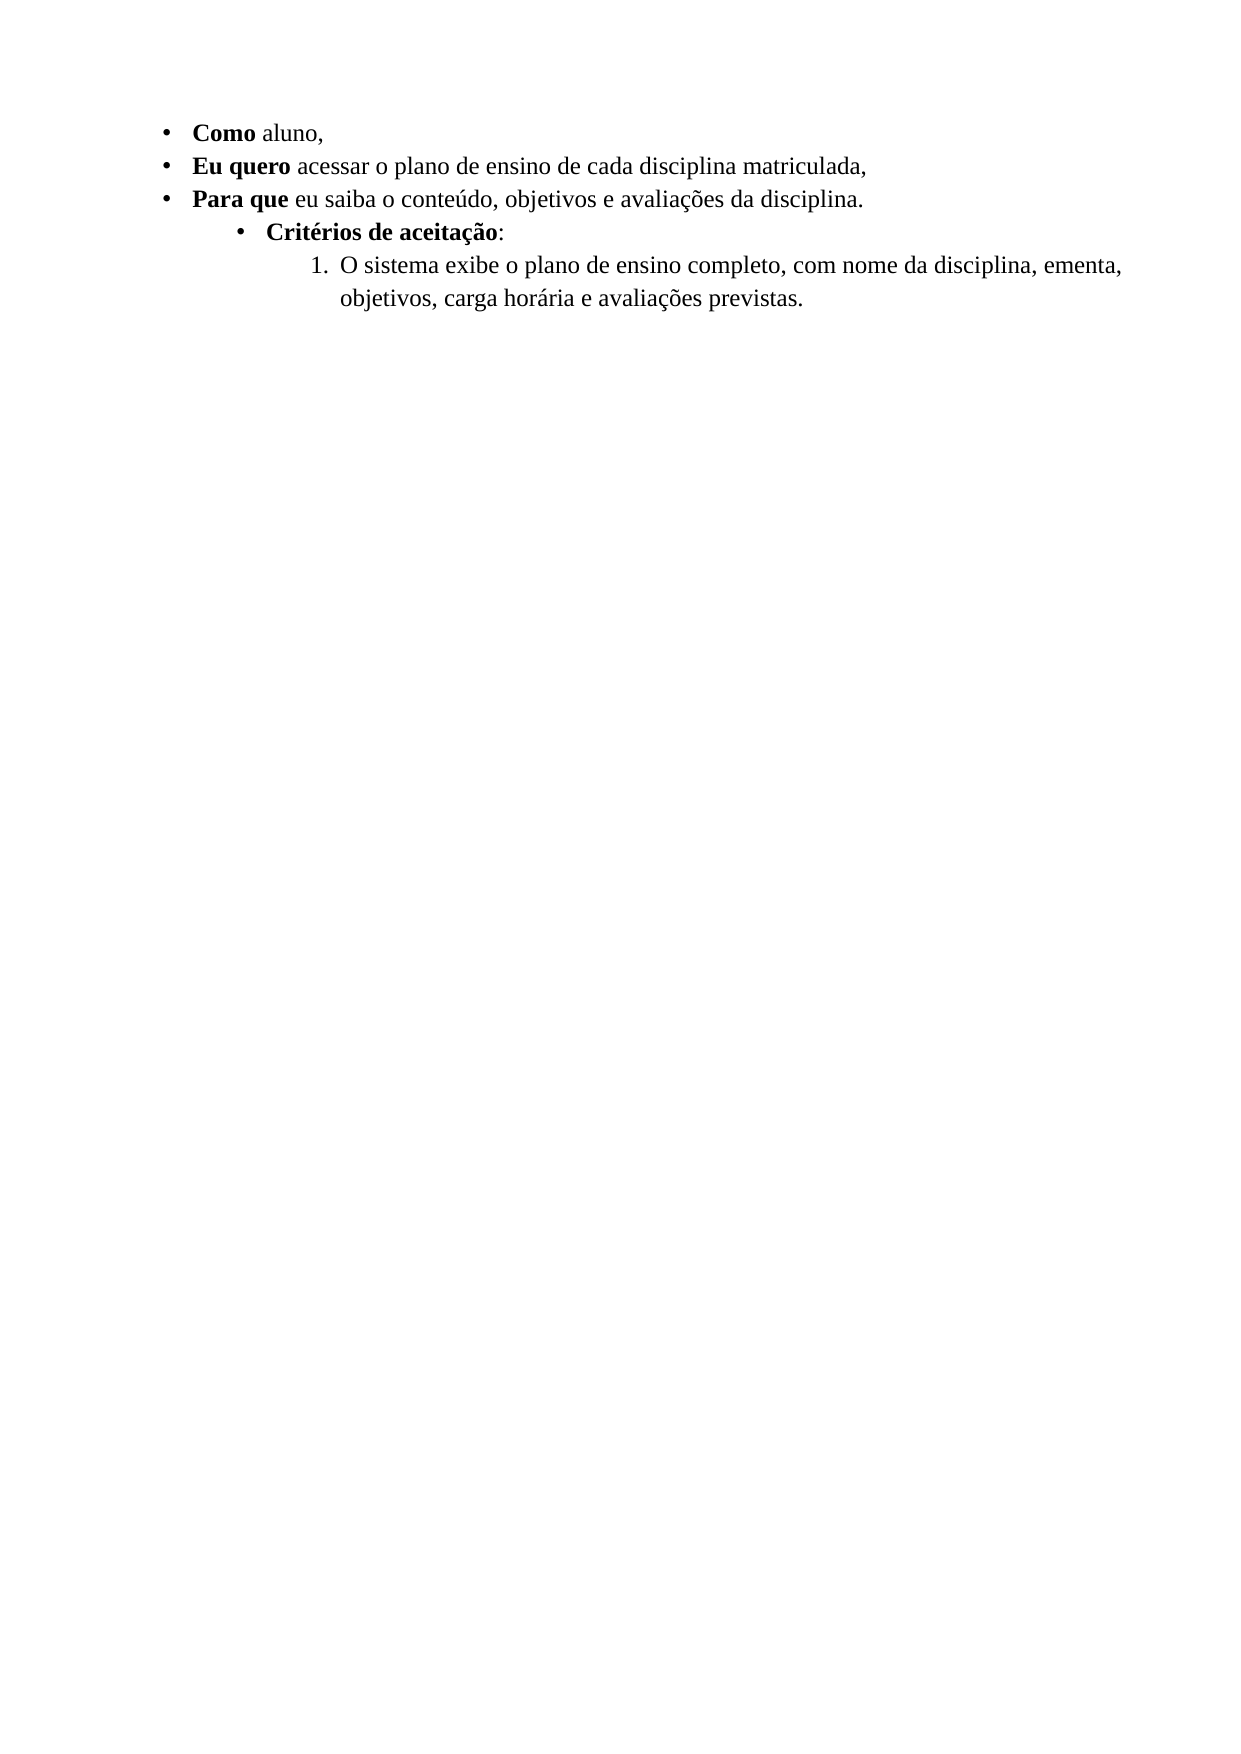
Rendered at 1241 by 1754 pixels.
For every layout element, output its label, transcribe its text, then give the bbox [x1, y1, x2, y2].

list Para que eu saiba o conteúdo, objetivos e avaliações da disciplina. [162, 184, 1122, 213]
list O sistema exibe o plano de ensino completo, com nome da disciplina, ementa, objetivos, carga horária e avaliações previstas. [310, 250, 1122, 312]
list Critérios de aceitação: [236, 217, 1122, 246]
list Como aluno, [162, 118, 1122, 147]
list Eu quero acessar o plano de ensino de cada disciplina matriculada, [162, 151, 1122, 180]
